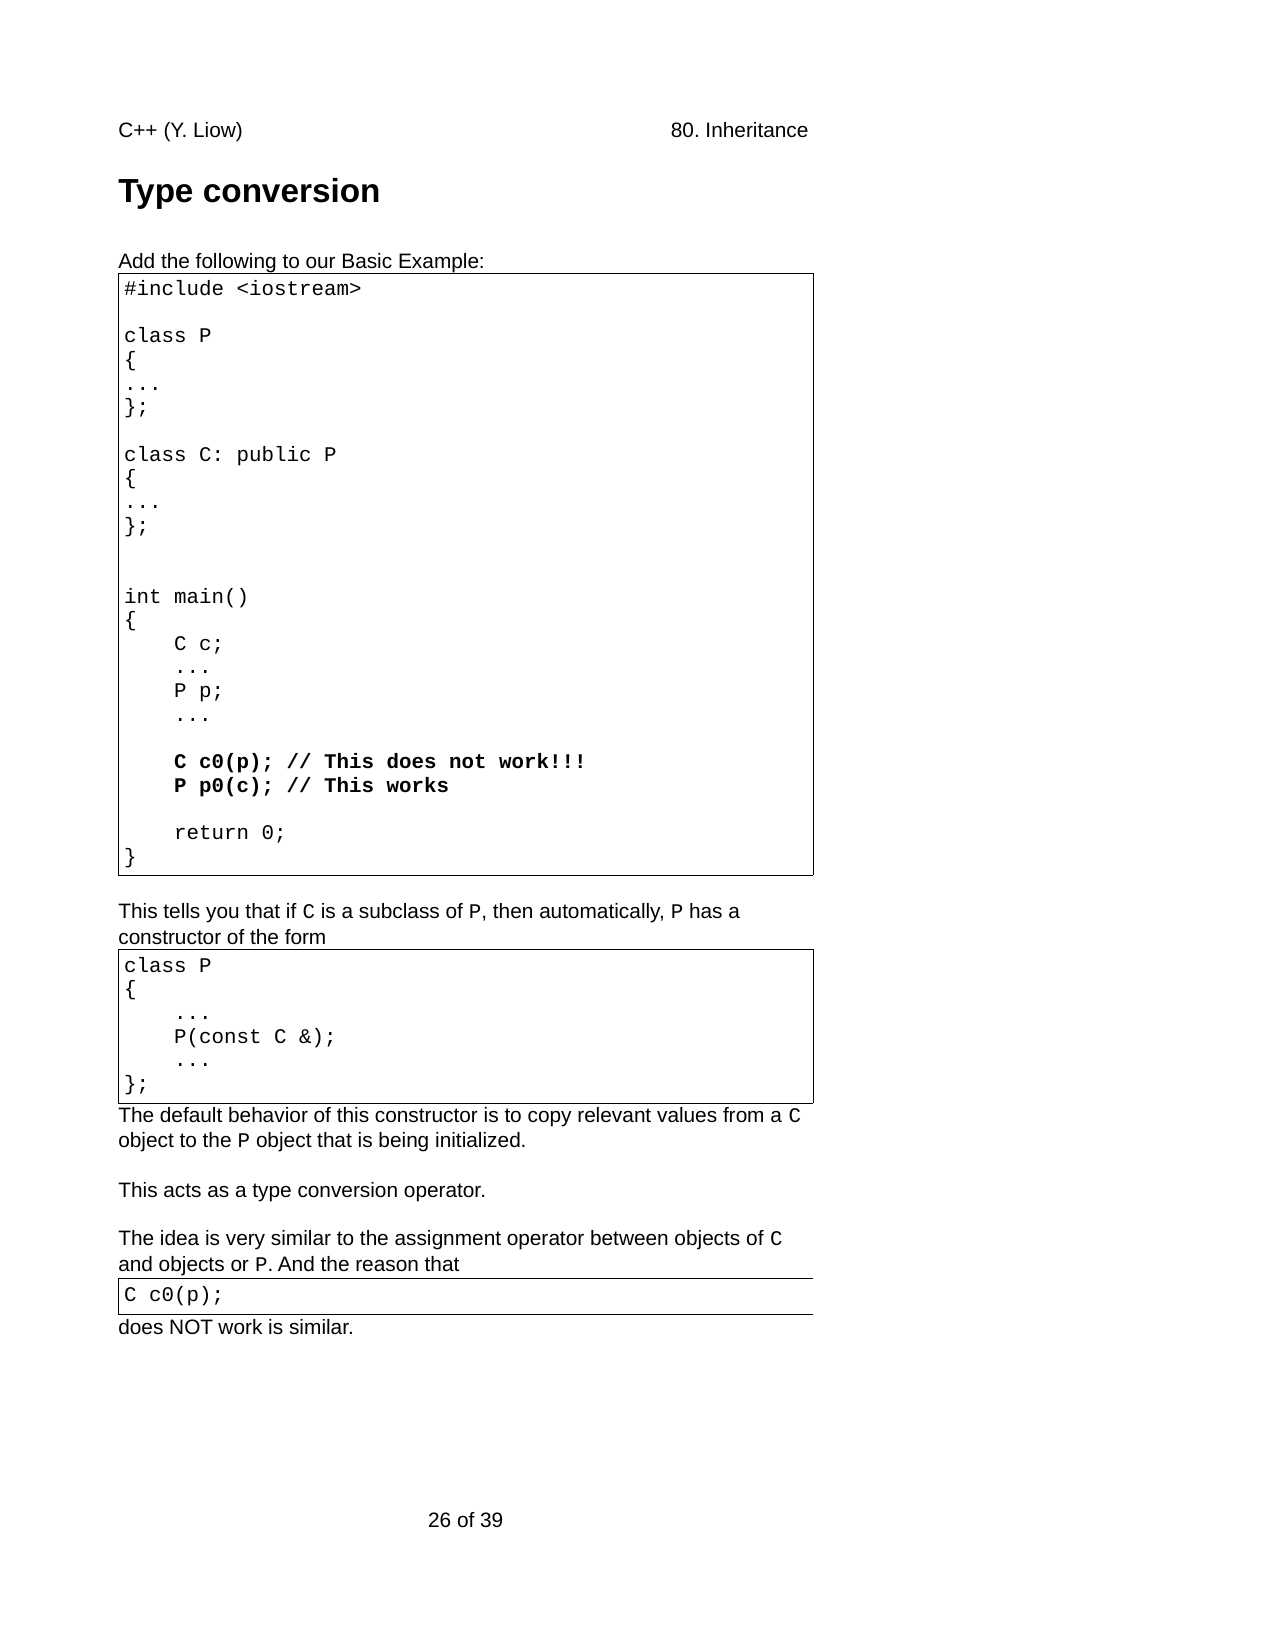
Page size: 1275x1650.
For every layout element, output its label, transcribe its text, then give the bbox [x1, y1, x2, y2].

text Type conversion [118, 172, 813, 210]
table_header C c0(p); [119, 1279, 813, 1314]
text The idea is very similar to the assignment operator between objects of C and objects or P. And the reason that [118, 1226, 813, 1278]
text does NOT work is similar. [118, 1315, 813, 1339]
table_header #include <iostream> class P { ... }; class C: public P { ... }; int main() { C c; ... P p; ... C c0(p); // This does not work!!! P p0(c); // This works return 0; } [119, 274, 813, 875]
text Add the following to our Basic Example: [118, 248, 813, 272]
text This tells you that if C is a subclass of P, then automatically, P has a constructor of the form [118, 899, 813, 949]
table_header class P { ... P(const C &); ... }; [119, 950, 813, 1102]
text This acts as a type conversion operator. [118, 1178, 813, 1202]
text The default behavior of this constructor is to copy relevant values from a C object to the P object that is being initialized. [118, 1104, 813, 1154]
